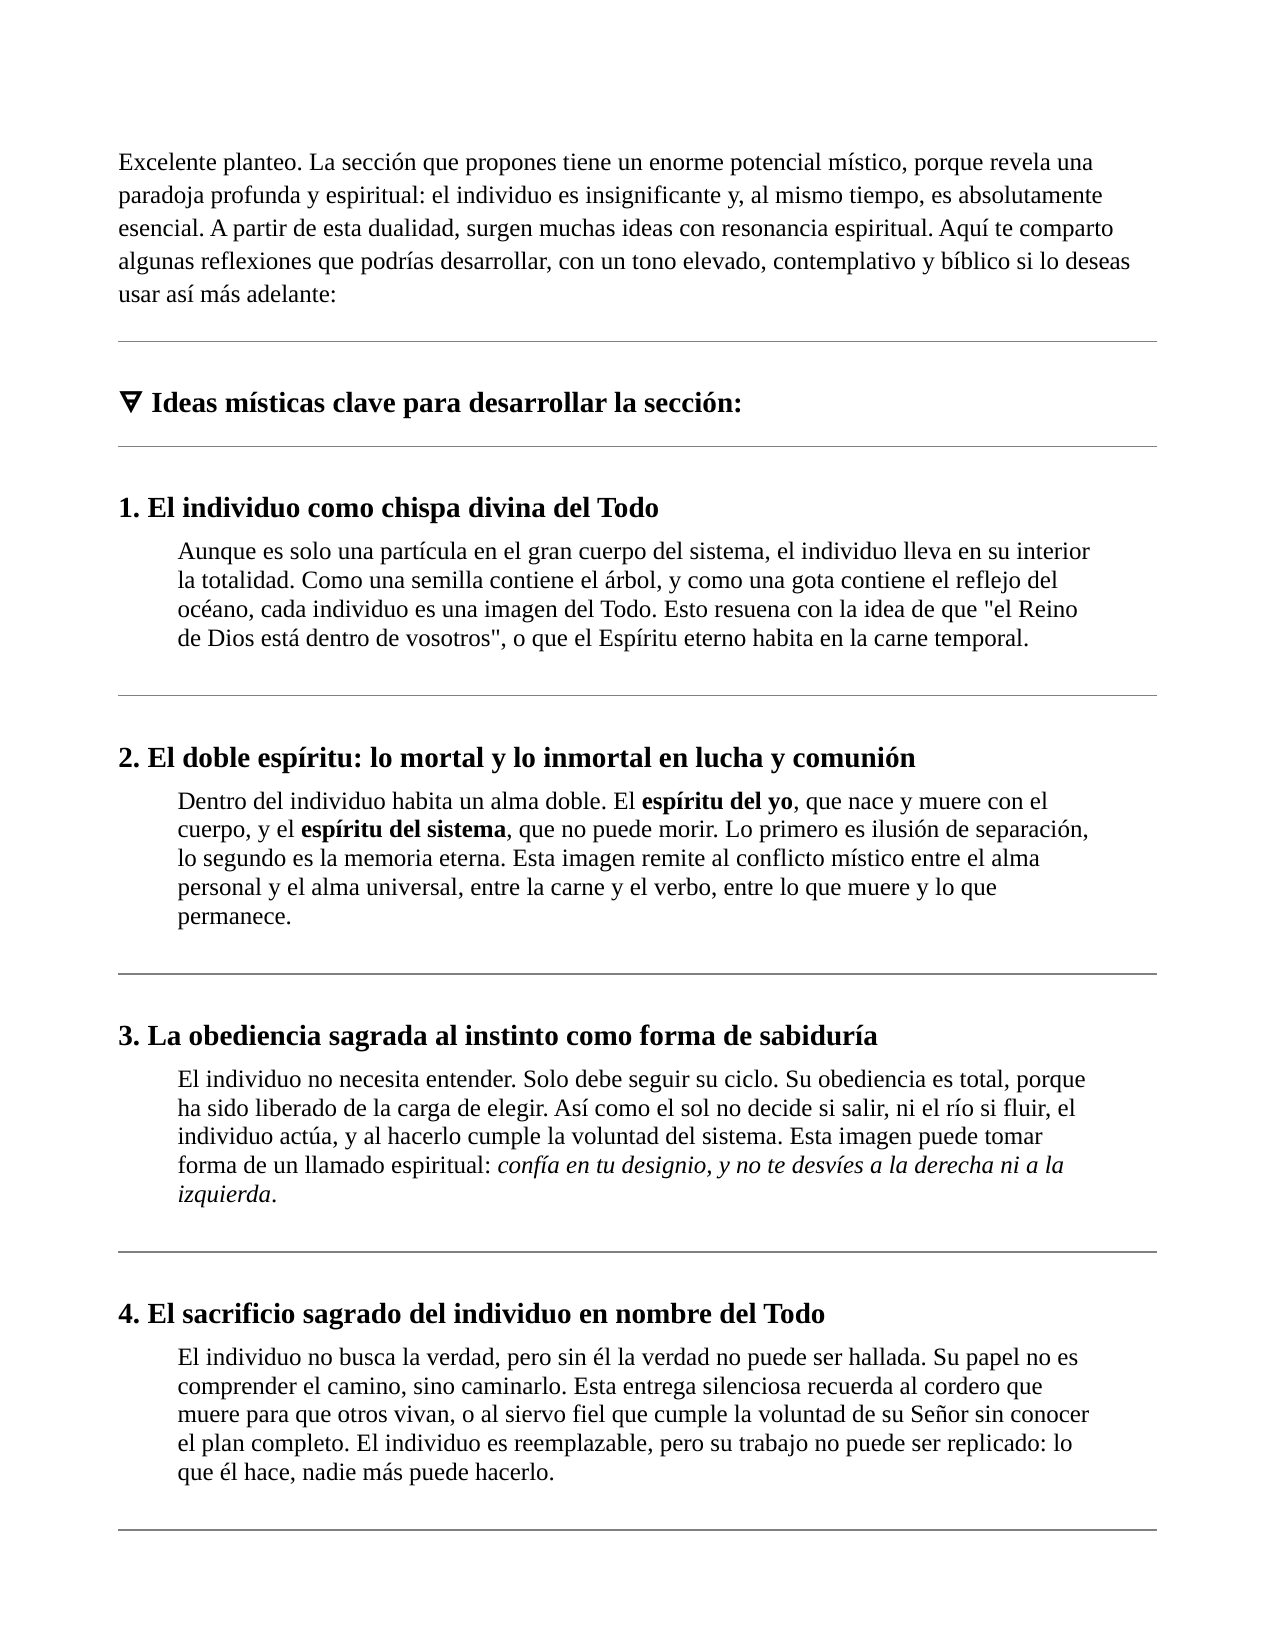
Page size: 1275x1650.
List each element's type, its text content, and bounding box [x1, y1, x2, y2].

subtitle 3. La obediencia sagrada al instinto como forma de sabiduría [118, 1018, 1157, 1051]
text Aunque es solo una partícula en el gran cuerpo del sistema, el individuo lleva en su interior la totalidad. Como una semilla contiene el árbol, y como una gota contiene el reflejo del océano, cada individuo es una imagen del Todo. Esto resuena con la idea de que "el Reino de Dios está dentro de vosotros", o que el Espíritu eterno habita en la carne temporal. [177, 536, 1098, 651]
subtitle 2. El doble espíritu: lo mortal y lo inmortal en lucha y comunión [118, 740, 1157, 773]
subtitle 4. El sacrificio sagrado del individuo en nombre del Todo [118, 1296, 1157, 1329]
subtitle 1. El individuo como chispa divina del Todo [118, 490, 1157, 524]
text Dentro del individuo habita un alma doble. El espíritu del yo, que nace y muere con el cuerpo, y el espíritu del sistema, que no puede morir. Lo primero es ilusión de separación, lo segundo es la memoria eterna. Esta imagen remite al conflicto místico entre el alma personal y el alma universal, entre la carne y el verbo, entre lo que muere y lo que permanece. [177, 786, 1098, 929]
subtitle 🜃 Ideas místicas clave para desarrollar la sección: [118, 385, 1157, 419]
text El individuo no necesita entender. Solo debe seguir su ciclo. Su obediencia es total, porque ha sido liberado de la carga de elegir. Así como el sol no decide si salir, ni el río si fluir, el individuo actúa, y al hacerlo cumple la voluntad del sistema. Esta imagen puede tomar forma de un llamado espiritual: confía en tu designio, y no te desvíes a la derecha ni a la izquierda. [177, 1064, 1098, 1208]
text Excelente planteo. La sección que propones tiene un enorme potencial místico, porque revela una paradoja profunda y espiritual: el individuo es insignificante y, al mismo tiempo, es absolutamente esencial. A partir de esta dualidad, surgen muchas ideas con resonancia espiritual. Aquí te comparto algunas reflexiones que podrías desarrollar, con un tono elevado, contemplativo y bíblico si lo deseas usar así más adelante: [118, 147, 1157, 308]
text El individuo no busca la verdad, pero sin él la verdad no puede ser hallada. Su papel no es comprender el camino, sino caminarlo. Esta entrega silenciosa recuerda al cordero que muere para que otros vivan, o al siervo fiel que cumple la voluntad de su Señor sin conocer el plan completo. El individuo es reemplazable, pero su trabajo no puede ser replicado: lo que él hace, nadie más puede hacerlo. [177, 1342, 1098, 1486]
